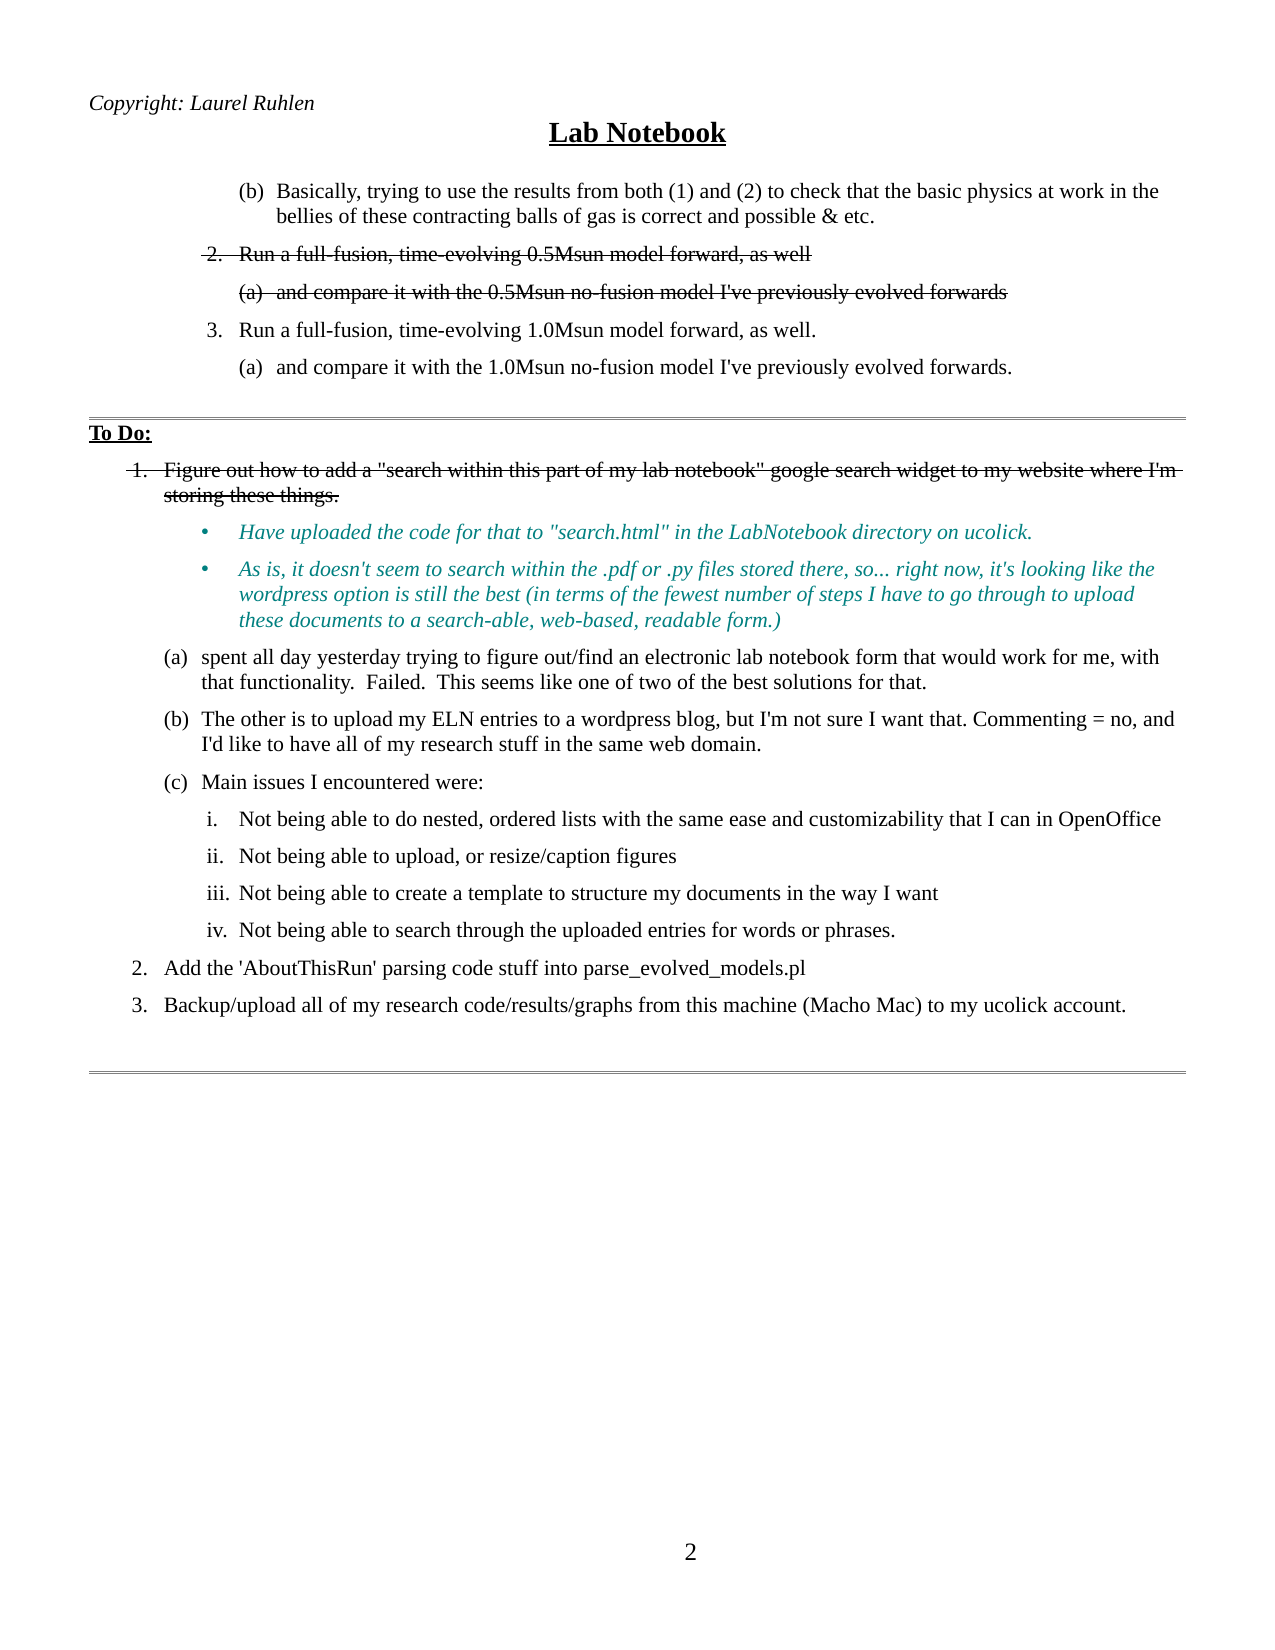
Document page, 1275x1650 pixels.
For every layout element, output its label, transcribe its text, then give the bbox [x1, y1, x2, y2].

list and compare it with the 1.0Msun no-fusion model I've previously evolved forwards. [238, 354, 1186, 379]
list Main issues I encountered were: [163, 769, 1186, 794]
list spent all day yesterday trying to figure out/find an electronic lab notebook form that would work for me, with that functionality. Failed. This seems like one of two of the best solutions for that. [163, 644, 1186, 694]
list Figure out how to add a "search within this part of my lab notebook" google search widget to my website where I'm storing these things. [126, 457, 1186, 507]
text To Do: [88, 419, 1186, 445]
list Not being able to do nested, ordered lists with the same ease and customizability that I can in OpenOffice [201, 806, 1186, 831]
list Run a full-fusion, time-evolving 0.5Msun model forward, as well [201, 241, 1186, 266]
list Not being able to create a template to structure my documents in the way I want [201, 880, 1186, 905]
list Not being able to upload, or resize/caption figures [201, 843, 1186, 868]
list As is, it doesn't seem to search within the .pdf or .py files stored there, so... right now, it's looking like the wordpress option is still the best (in terms of the fewest number of steps I have to go through to upload these documents to a search-able, web-based, readable form.) [201, 556, 1186, 632]
list Not being able to search through the uploaded entries for words or phrases. [201, 917, 1186, 943]
list Have uploaded the code for that to "search.html" in the LabNotebook directory on ucolick. [201, 519, 1186, 544]
list Basically, trying to use the results from both (1) and (2) to check that the basic physics at work in the bellies of these contracting balls of gas is correct and possible & etc. [238, 178, 1186, 229]
list Add the 'AboutThisRun' parsing code stuff into parse_evolved_models.pl [126, 954, 1186, 980]
list The other is to upload my ELN entries to a wordpress blog, but I'm not sure I want that. Commenting = no, and I'd like to have all of my research stuff in the same web domain. [163, 706, 1186, 757]
list Run a full-fusion, time-evolving 1.0Msun model forward, as well. [201, 317, 1186, 342]
list and compare it with the 0.5Msun no-fusion model I've previously evolved forwards [238, 279, 1186, 304]
list Backup/upload all of my research code/results/graphs from this machine (Macho Mac) to my ucolick account. [126, 992, 1186, 1017]
